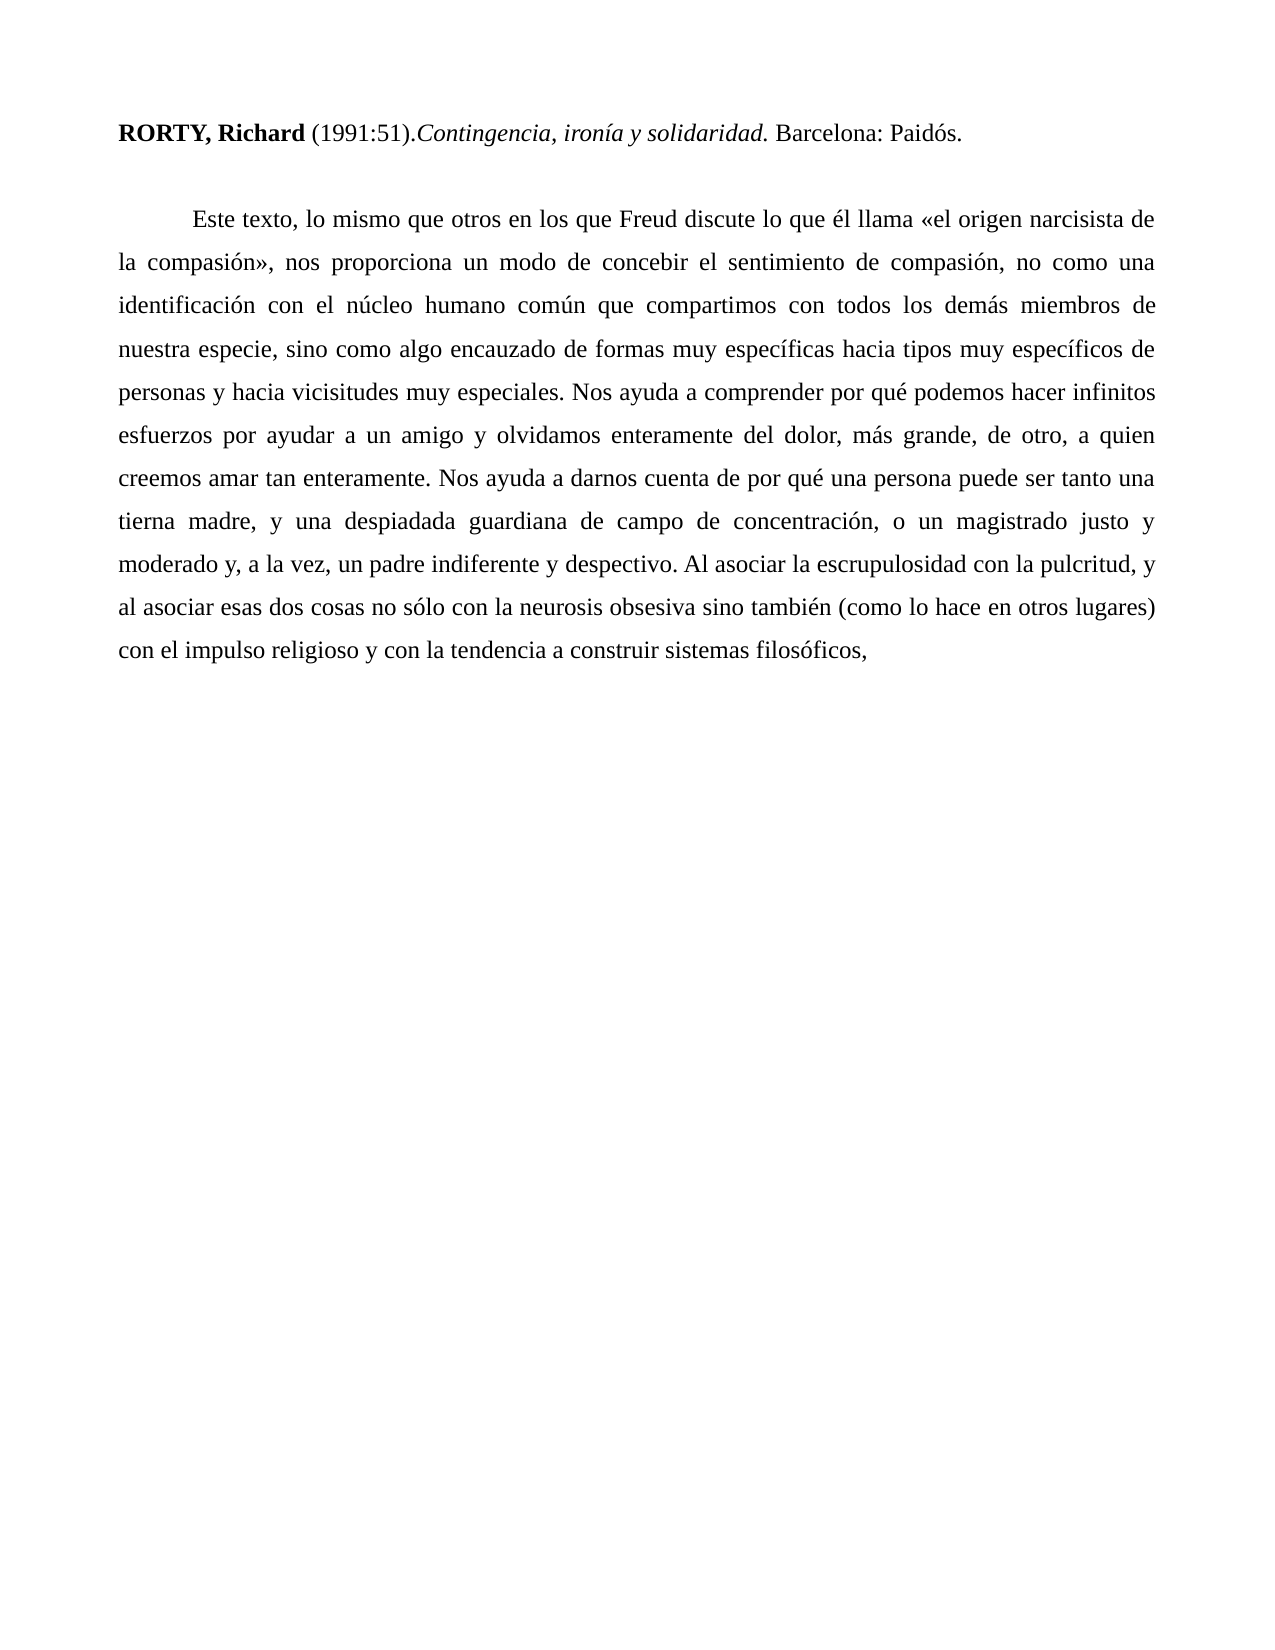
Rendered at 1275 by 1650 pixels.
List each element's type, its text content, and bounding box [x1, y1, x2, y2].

text RORTY, Richard (1991:51).Contingencia, ironía y solidaridad. Barcelona: Paidós. [118, 118, 1157, 147]
text Este texto, lo mismo que otros en los que Freud discute lo que él llama «el origen narcisista de la compasión», nos proporciona un modo de concebir el sentimiento de compasión, no como una identificación con el núcleo humano común que compartimos con todos los demás miembros de nuestra especie, sino como algo encauzado de formas muy específicas hacia tipos muy específicos de personas y hacia vicisitudes muy especiales. Nos ayuda a comprender por qué podemos hacer infinitos esfuerzos por ayudar a un amigo y olvidamos enteramente del dolor, más grande, de otro, a quien creemos amar tan enteramente. Nos ayuda a darnos cuenta de por qué una persona puede ser tanto una tierna madre, y una despiadada guardiana de campo de concentración, o un magistrado justo y moderado y, a la vez, un padre indiferente y despectivo. Al asociar la escrupulosidad con la pulcritud, y al asociar esas dos cosas no sólo con la neurosis obsesiva sino también (como lo hace en otros lugares) con el impulso religioso y con la tendencia a construir sistemas filosóficos, [118, 204, 1157, 664]
